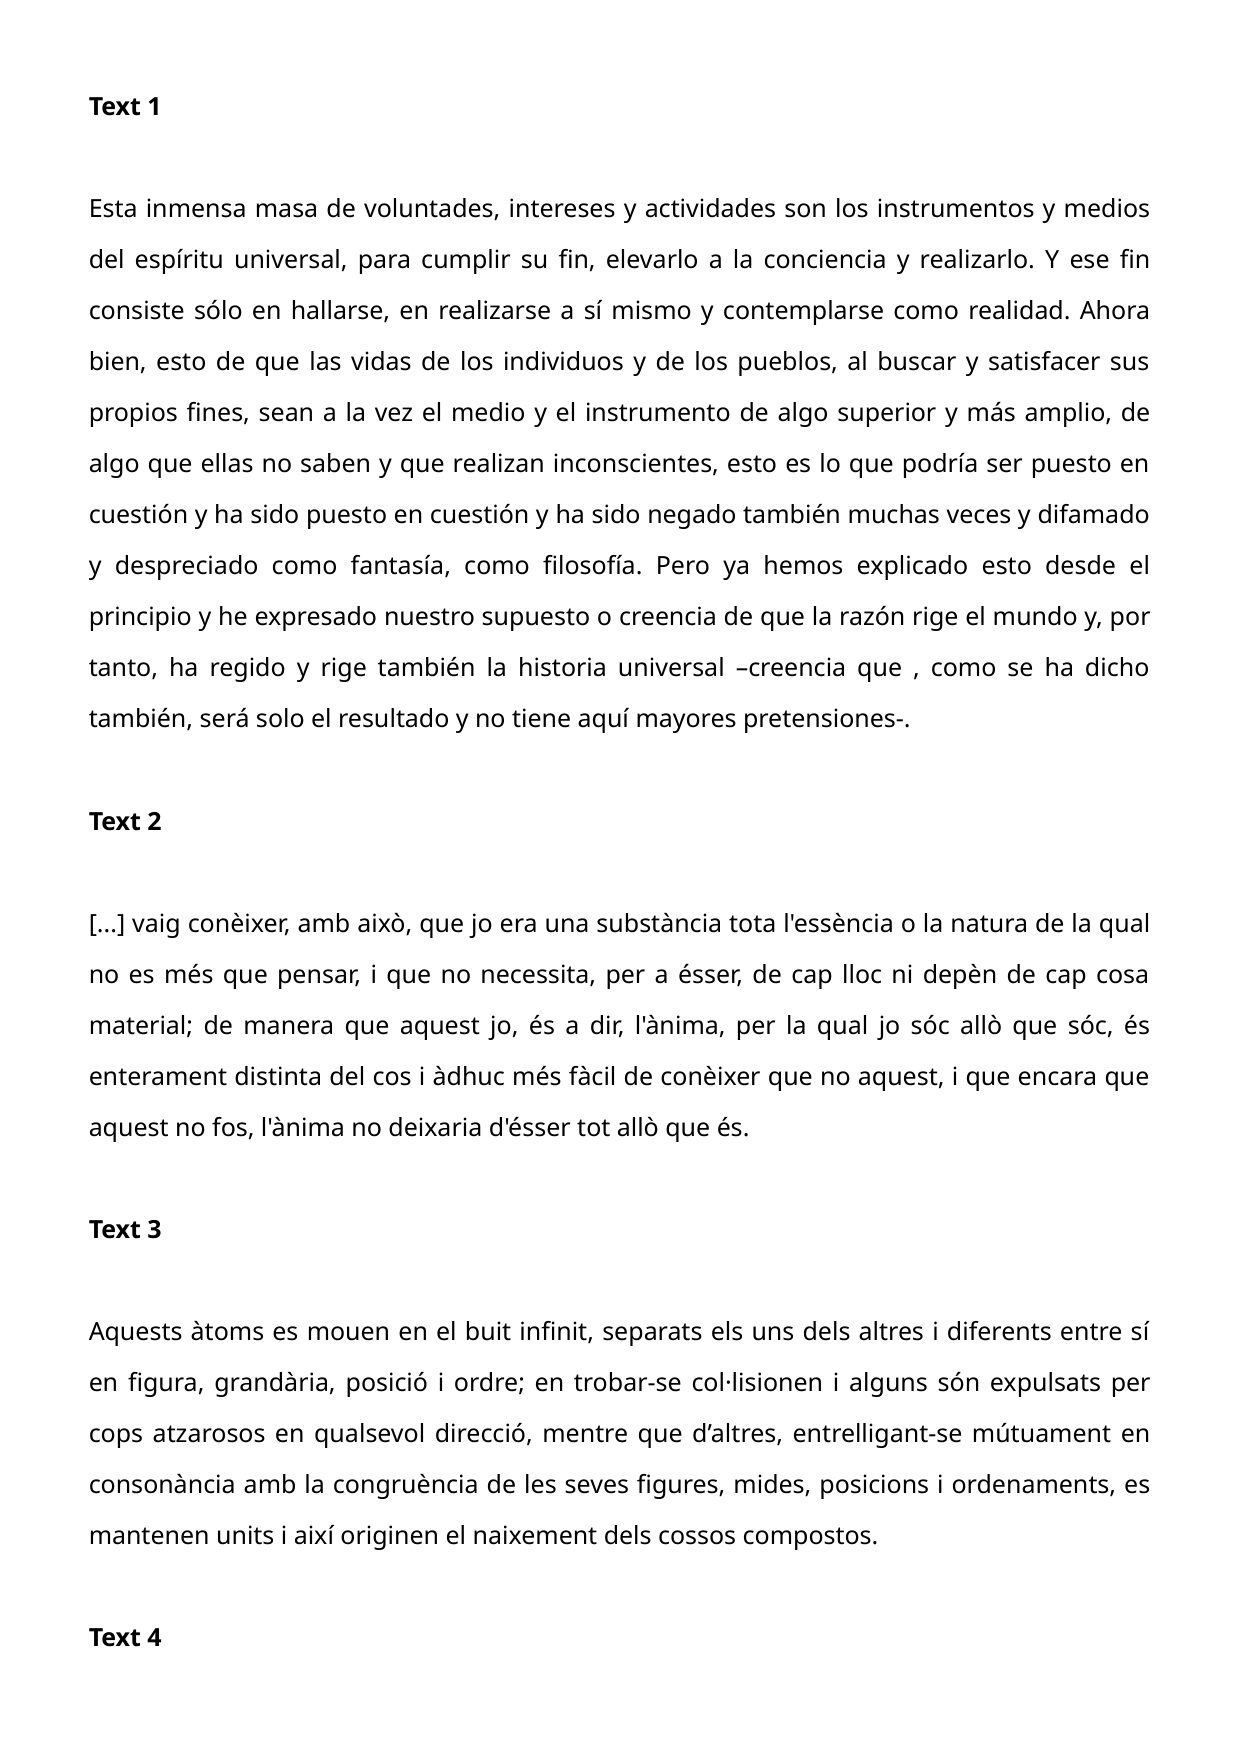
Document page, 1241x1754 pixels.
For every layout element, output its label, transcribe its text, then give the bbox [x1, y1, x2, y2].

text Esta inmensa masa de voluntades, intereses y actividades son los instrumentos y medios del espíritu universal, para cumplir su fin, elevarlo a la conciencia y realizarlo. Y ese fin consiste sólo en hallarse, en realizarse a sí mismo y contemplarse como realidad. Ahora bien, esto de que las vidas de los individuos y de los pueblos, al buscar y satisfacer sus propios fines, sean a la vez el medio y el instrumento de algo superior y más amplio, de algo que ellas no saben y que realizan inconscientes, esto es lo que podría ser puesto en cuestión y ha sido puesto en cuestión y ha sido negado también muchas veces y difamado y despreciado como fantasía, como filosofía. Pero ya hemos explicado esto desde el principio y he expresado nuestro supuesto o creencia de que la razón rige el mundo y, por tanto, ha regido y rige también la historia universal –creencia que , como se ha dicho también, será solo el resultado y no tiene aquí mayores pretensiones-. [88, 191, 1152, 735]
text Text 3 [88, 1211, 1152, 1246]
text Text 1 [88, 88, 1152, 123]
text [...] vaig conèixer, amb això, que jo era una substància tota l'essència o la natura de la qual no es més que pensar, i que no necessita, per a ésser, de cap lloc ni depèn de cap cosa material; de manera que aquest jo, és a dir, l'ànima, per la qual jo sóc allò que sóc, és enterament distinta del cos i àdhuc més fàcil de conèixer que no aquest, i que encara que aquest no fos, l'ànima no deixaria d'ésser tot allò que és. [88, 905, 1152, 1143]
text Text 4 [88, 1620, 1152, 1654]
text Text 2 [88, 803, 1152, 837]
text Aquests àtoms es mouen en el buit infinit, separats els uns dels altres i diferents entre sí en figura, grandària, posició i ordre; en trobar-se col·lisionen i alguns són expulsats per cops atzarosos en qualsevol direcció, mentre que d’altres, entrelligant-se mútuament en consonància amb la congruència de les seves figures, mides, posicions i ordenaments, es mantenen units i així originen el naixement dels cossos compostos. [88, 1313, 1152, 1552]
